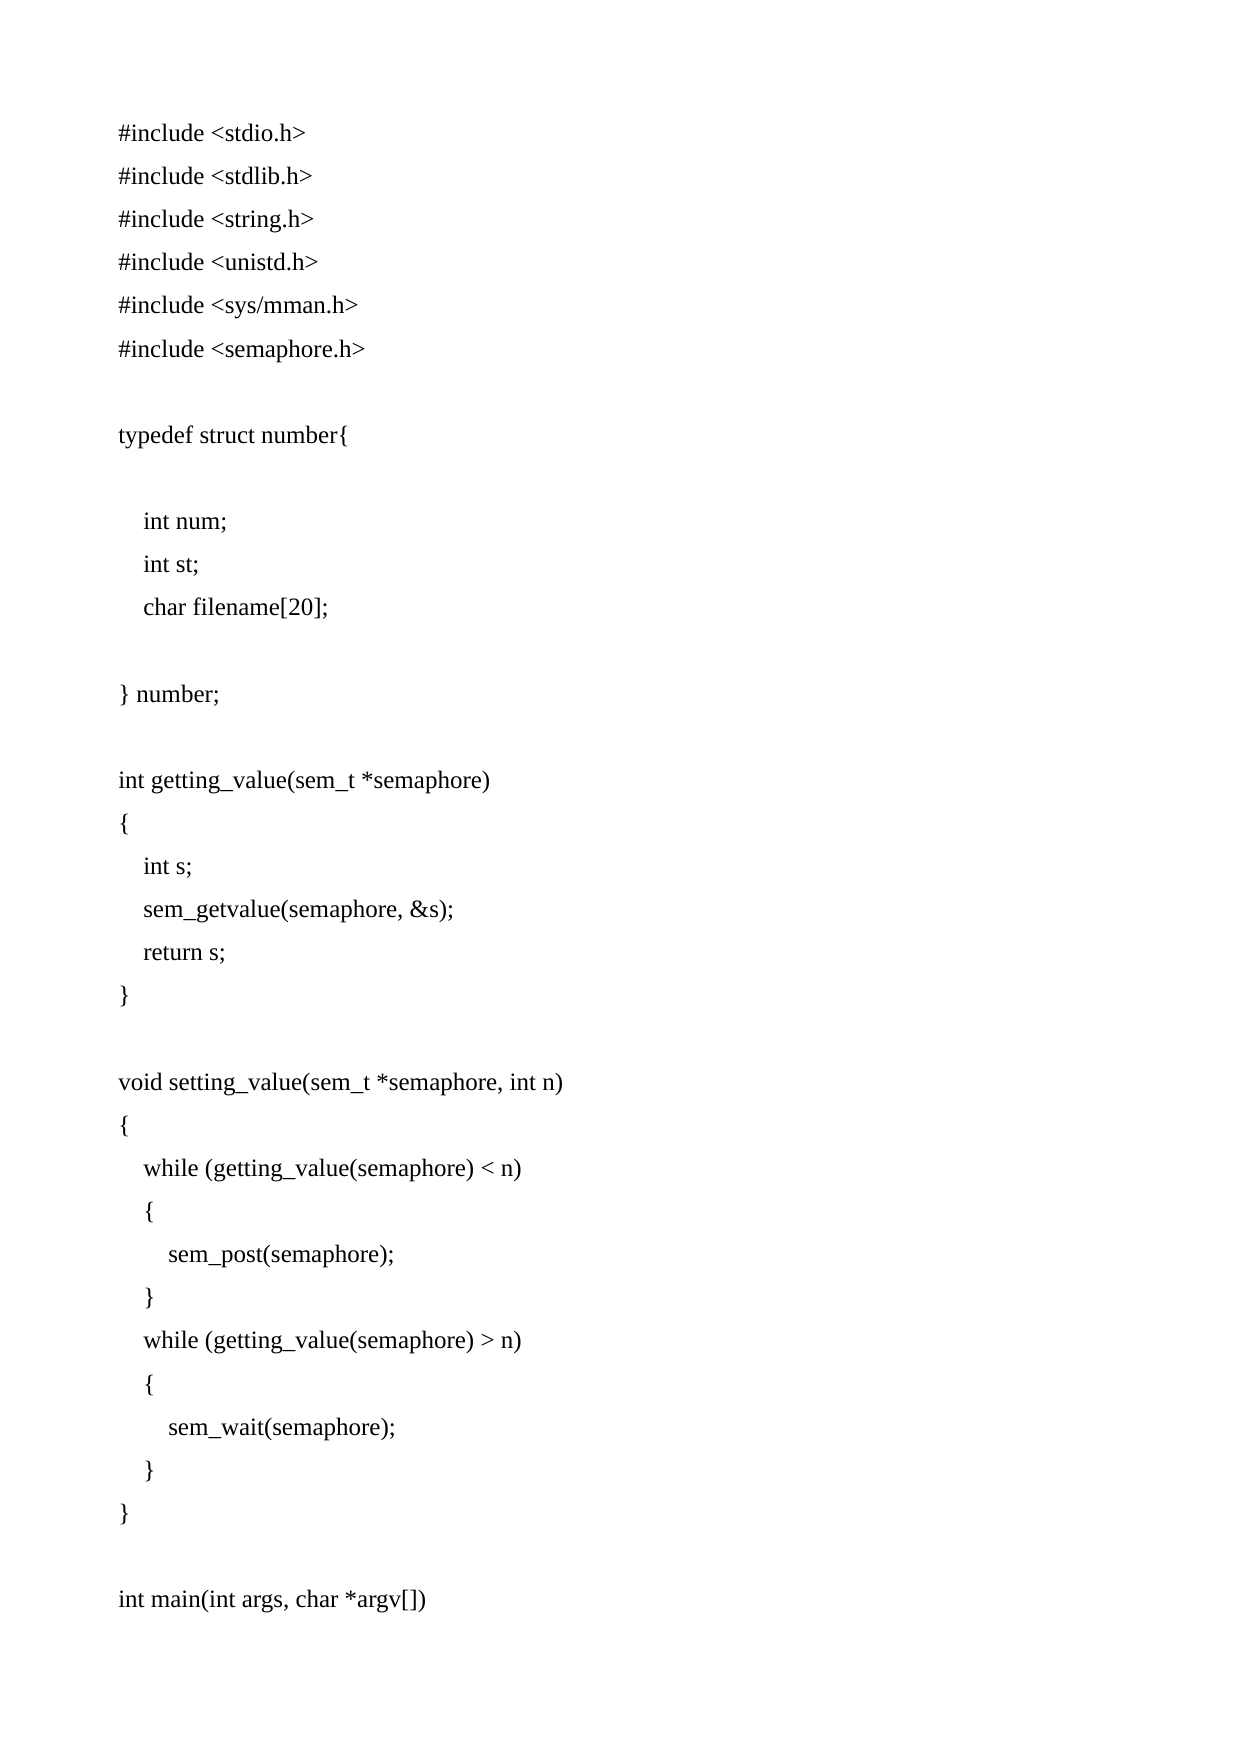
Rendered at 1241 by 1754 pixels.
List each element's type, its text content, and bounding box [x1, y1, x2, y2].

text { [118, 1110, 1122, 1139]
text { [118, 808, 1122, 837]
text } [118, 1282, 1122, 1311]
text sem_wait(semaphore); [118, 1412, 1122, 1441]
text void setting_value(sem_t *semaphore, int n) [118, 1067, 1122, 1096]
text } [118, 981, 1122, 1009]
text int s; [118, 851, 1122, 880]
text { [118, 1196, 1122, 1225]
text } [118, 1498, 1122, 1527]
text #include <stdio.h> [118, 118, 1122, 147]
text typedef struct number{ [118, 420, 1122, 449]
text char filename[20]; [118, 592, 1122, 621]
text sem_getvalue(semaphore, &s); [118, 894, 1122, 923]
text int num; [118, 506, 1122, 535]
text #include <semaphore.h> [118, 334, 1122, 362]
text return s; [118, 937, 1122, 966]
text #include <stdlib.h> [118, 161, 1122, 190]
text sem_post(semaphore); [118, 1239, 1122, 1268]
text #include <sys/mman.h> [118, 291, 1122, 319]
text while (getting_value(semaphore) < n) [118, 1153, 1122, 1182]
text #include <unistd.h> [118, 247, 1122, 276]
text #include <string.h> [118, 204, 1122, 233]
text { [118, 1369, 1122, 1397]
text int getting_value(sem_t *semaphore) [118, 765, 1122, 794]
text int st; [118, 549, 1122, 578]
text int main(int args, char *argv[]) [118, 1584, 1122, 1613]
text } number; [118, 679, 1122, 707]
text while (getting_value(semaphore) > n) [118, 1326, 1122, 1354]
text } [118, 1455, 1122, 1484]
